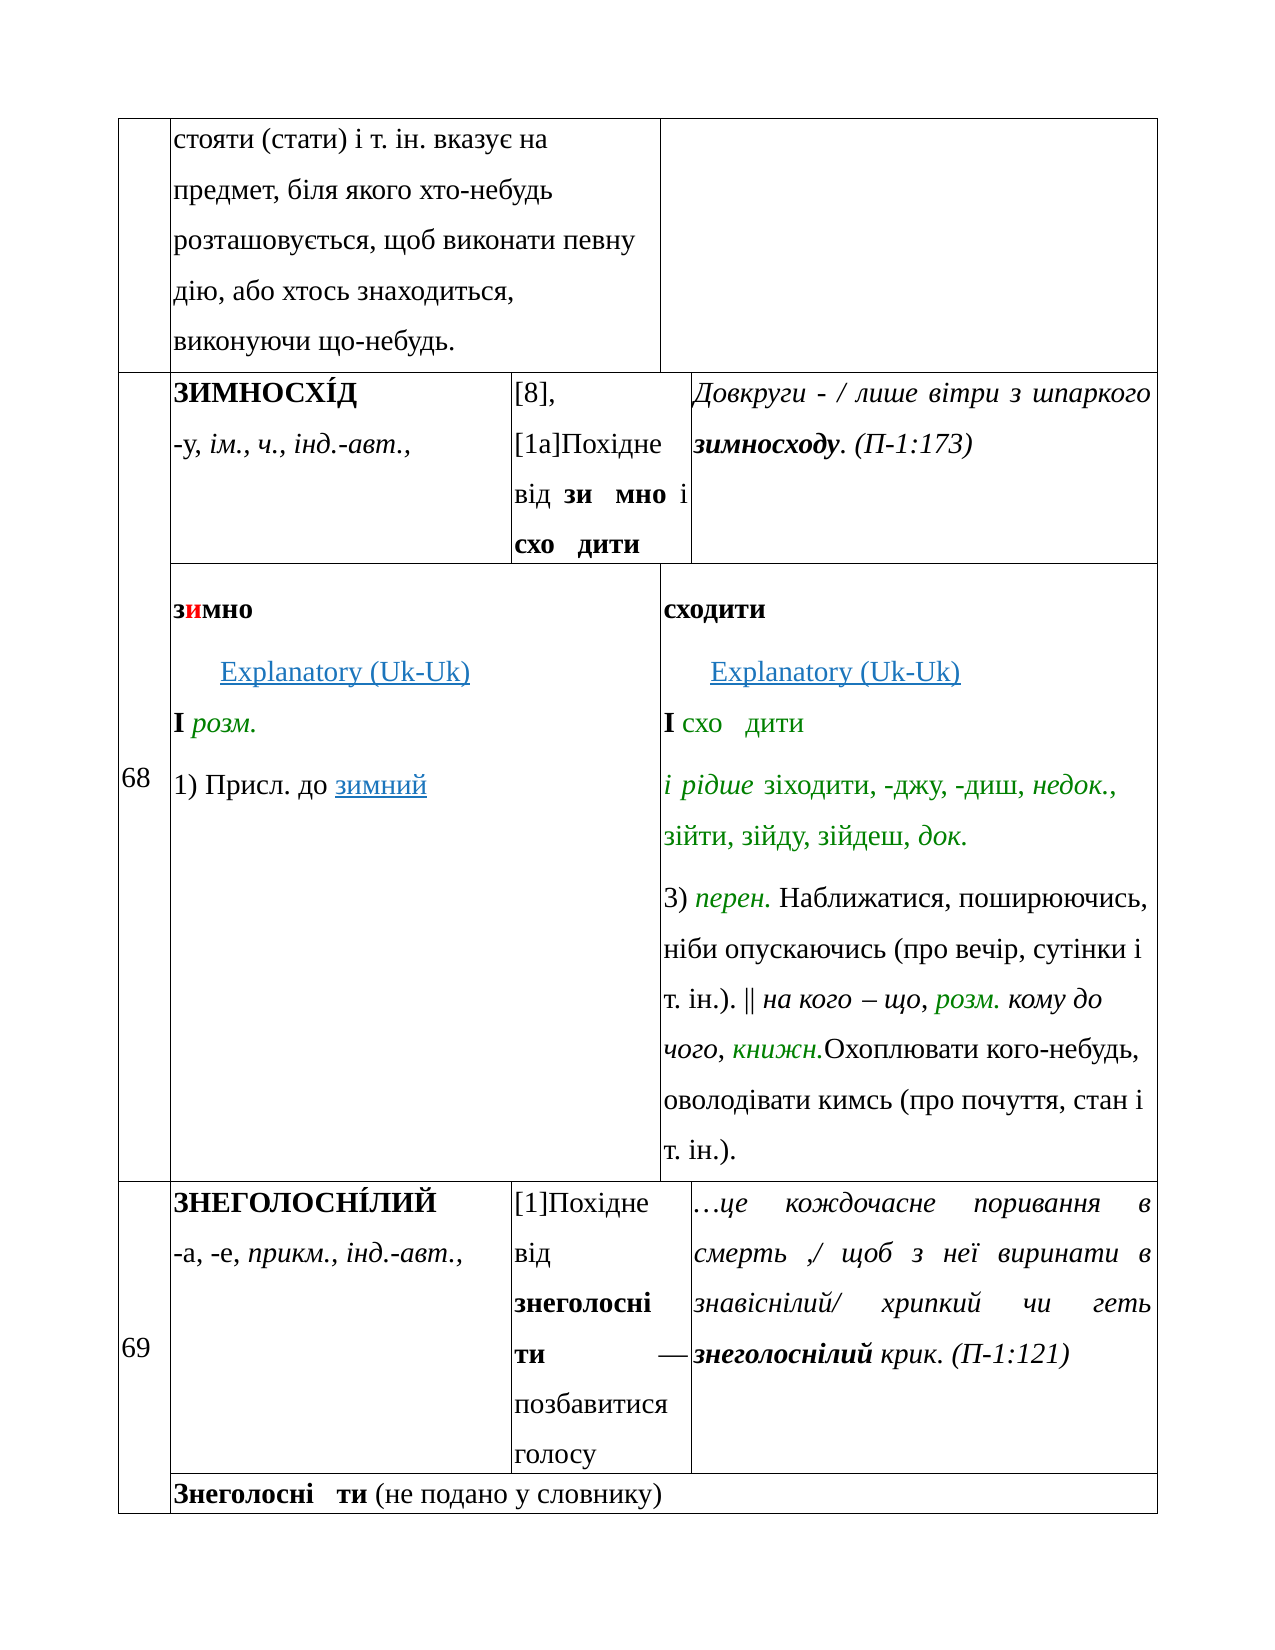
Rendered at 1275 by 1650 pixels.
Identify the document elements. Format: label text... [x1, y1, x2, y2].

table_cell Зимносхíд -у, ім., ч., інд.-авт., [171, 373, 511, 563]
table_cell Знеголоснíлий -а, -е, прикм., інд.-авт., [171, 1182, 511, 1473]
table_cell сходити Explanatory (Uk-Uk) I сходити і рідше зіходити, -джу, -диш, недок., зійти, зійду, зійдеш, док. 3) перен. Наближатися, поширюючись, ніби опускаючись (про вечір, сутінки і т. ін.). || на кого – що, розм. кому до чого, книжн.Охоплювати кого-небудь, оволодівати кимсь (про почуття, стан і т. ін.). [661, 564, 1157, 1181]
table_cell 69 [119, 1182, 170, 1513]
table_cell …це кождочасне поривання в смерть ,/ щоб з неї виринати в знавіснілий/ хрипкий чи геть знеголоснілий крик. (П-1:121) [692, 1182, 1157, 1473]
table_cell [661, 119, 1157, 372]
table_cell [8], [1а]Похідне від зимно і сходити [512, 373, 691, 563]
table_cell зимно Explanatory (Uk-Uk) I розм. 1) Присл. до зимний [171, 564, 660, 1181]
table_cell Довкруги - / лише вітри з шпаркого зимносходу. (П-1:173) [692, 373, 1157, 563]
table_cell [1]Похідне від знеголосніти — позбавитися голосу [512, 1182, 691, 1473]
table_cell Знеголосніти (не подано у словнику) [171, 1474, 1157, 1513]
table_cell стояти (стати) і т. ін. вказує на предмет, біля якого хто-небудь розташовується, щоб виконати певну дію, або хтось знаходиться, виконуючи що-небудь. [171, 119, 660, 372]
table_cell 68 [119, 373, 170, 1181]
table_cell [119, 119, 170, 372]
